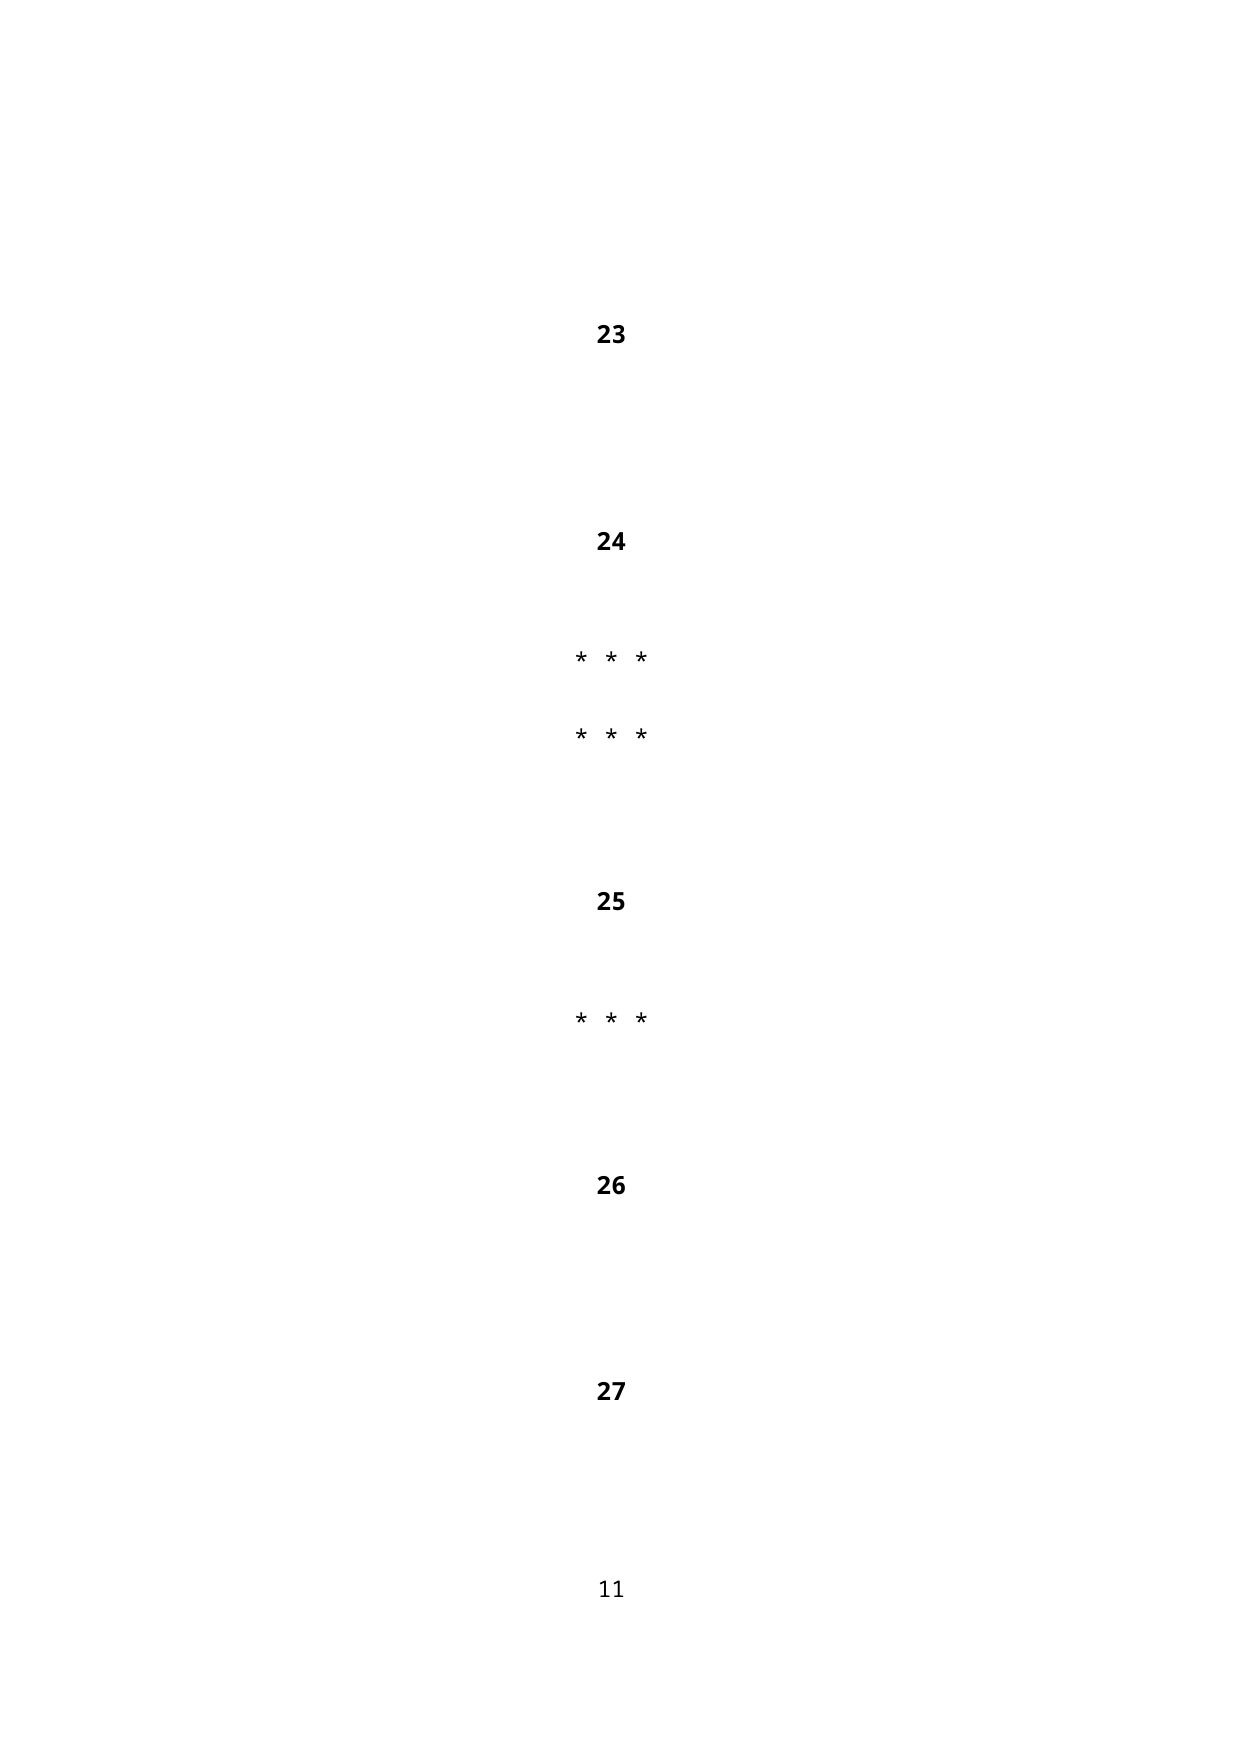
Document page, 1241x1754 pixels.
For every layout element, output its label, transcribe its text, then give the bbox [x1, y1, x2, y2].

subtitle * * * [159, 636, 1063, 679]
subtitle 25 [159, 876, 1063, 919]
subtitle 26 [159, 1160, 1063, 1203]
subtitle * * * [159, 996, 1063, 1039]
subtitle 23 [159, 309, 1063, 352]
subtitle 27 [159, 1366, 1063, 1409]
subtitle 24 [159, 516, 1063, 559]
subtitle * * * [159, 713, 1063, 756]
